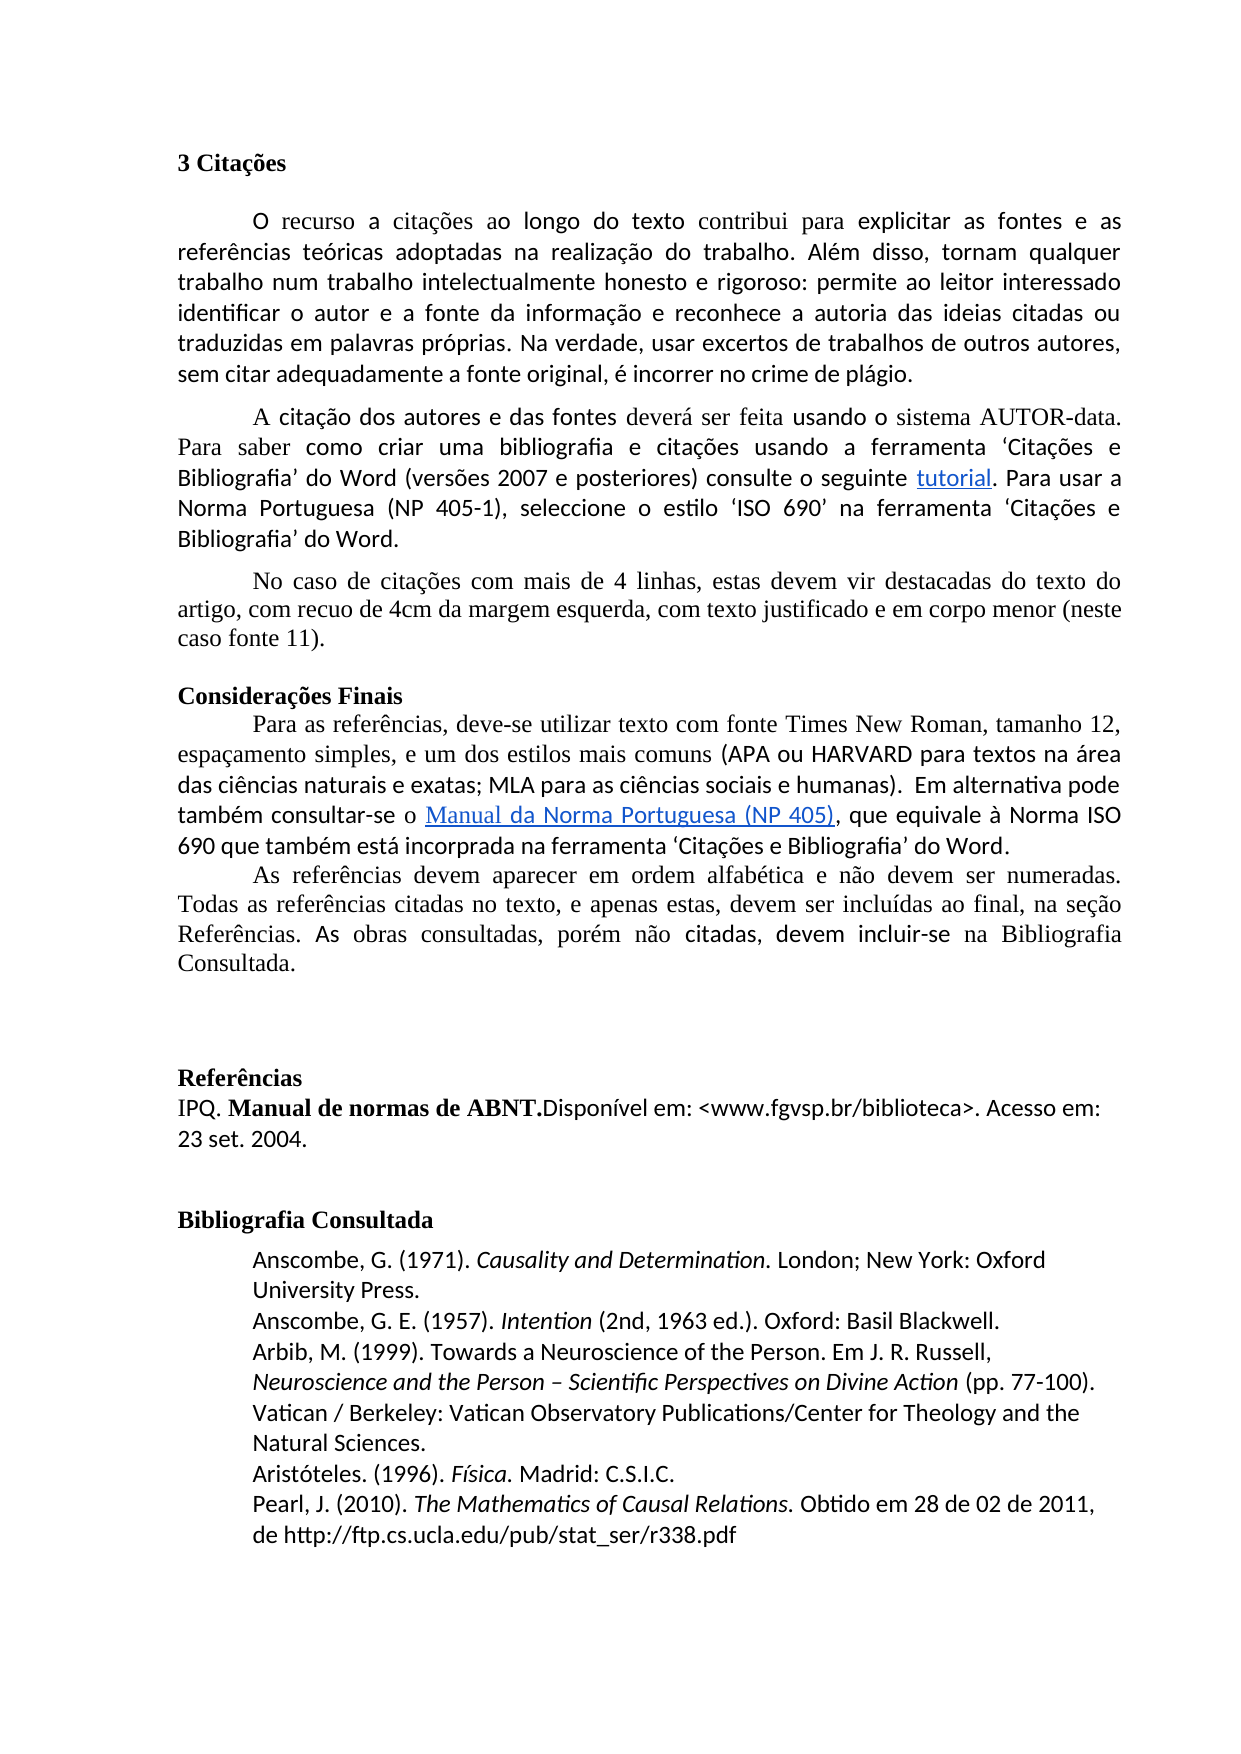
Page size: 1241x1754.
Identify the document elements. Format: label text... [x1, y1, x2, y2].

text Anscombe, G. (1971). Causality and Determination. London; New York: Oxford University Press. [252, 1244, 1122, 1305]
text Para as referências, deve-se utilizar texto com fonte Times New Roman, tamanho 12, espaçamento simples, e um dos estilos mais comuns (APA ou HARVARD para textos na área das ciências naturais e exatas; MLA para as ciências sociais e humanas). Em alternativa pode também consultar-se o Manual da Norma Portuguesa (NP 405), que equivale à Norma ISO 690 que também está incorprada na ferramenta ‘Citações e Bibliografia’ do Word. [177, 709, 1122, 860]
text No caso de citações com mais de 4 linhas, estas devem vir destacadas do texto do artigo, com recuo de 4cm da margem esquerda, com texto justificado e em corpo menor (neste caso fonte 11). [177, 566, 1122, 652]
text As referências devem aparecer em ordem alfabética e não devem ser numeradas. Todas as referências citadas no texto, e apenas estas, devem ser incluídas ao final, na seção Referências. As obras consultadas, porém não citadas, devem incluir-se na Bibliografia Consultada. [177, 860, 1122, 977]
text Bibliografia Consultada [177, 1205, 1122, 1234]
text Referências [177, 1063, 1122, 1092]
text Aristóteles. (1996). Física. Madrid: C.S.I.C. [252, 1458, 1122, 1488]
text 3 Citações [177, 148, 1122, 176]
text Considerações Finais [177, 681, 1122, 709]
text A citação dos autores e das fontes deverá ser feita usando o sistema AUTOR-data. Para saber como criar uma bibliografia e citações usando a ferramenta ‘Citações e Bibliografia’ do Word (versões 2007 e posteriores) consulte o seguinte tutorial. Para usar a Norma Portuguesa (NP 405-1), seleccione o estilo ‘ISO 690’ na ferramenta ‘Citações e Bibliografia’ do Word. [177, 401, 1122, 553]
text O recurso a citações ao longo do texto contribui para explicitar as fontes e as referências teóricas adoptadas na realização do trabalho. Além disso, tornam qualquer trabalho num trabalho intelectualmente honesto e rigoroso: permite ao leitor interessado identificar o autor e a fonte da informação e reconhece a autoria das ideias citadas ou traduzidas em palavras próprias. Na verdade, usar excertos de trabalhos de outros autores, sem citar adequadamente a fonte original, é incorrer no crime de plágio. [177, 205, 1122, 388]
text IPQ. Manual de normas de ABNT.Disponível em: <www.fgvsp.br/biblioteca>. Acesso em: 23 set. 2004. [177, 1092, 1122, 1153]
text Pearl, J. (2010). The Mathematics of Causal Relations. Obtido em 28 de 02 de 2011, de http://ftp.cs.ucla.edu/pub/stat_ser/r338.pdf [252, 1488, 1122, 1549]
text Arbib, M. (1999). Towards a Neuroscience of the Person. Em J. R. Russell, Neuroscience and the Person – Scientific Perspectives on Divine Action (pp. 77-100). Vatican / Berkeley: Vatican Observatory Publications/Center for Theology and the Natural Sciences. [252, 1336, 1122, 1458]
text Anscombe, G. E. (1957). Intention (2nd, 1963 ed.). Oxford: Basil Blackwell. [252, 1305, 1122, 1336]
